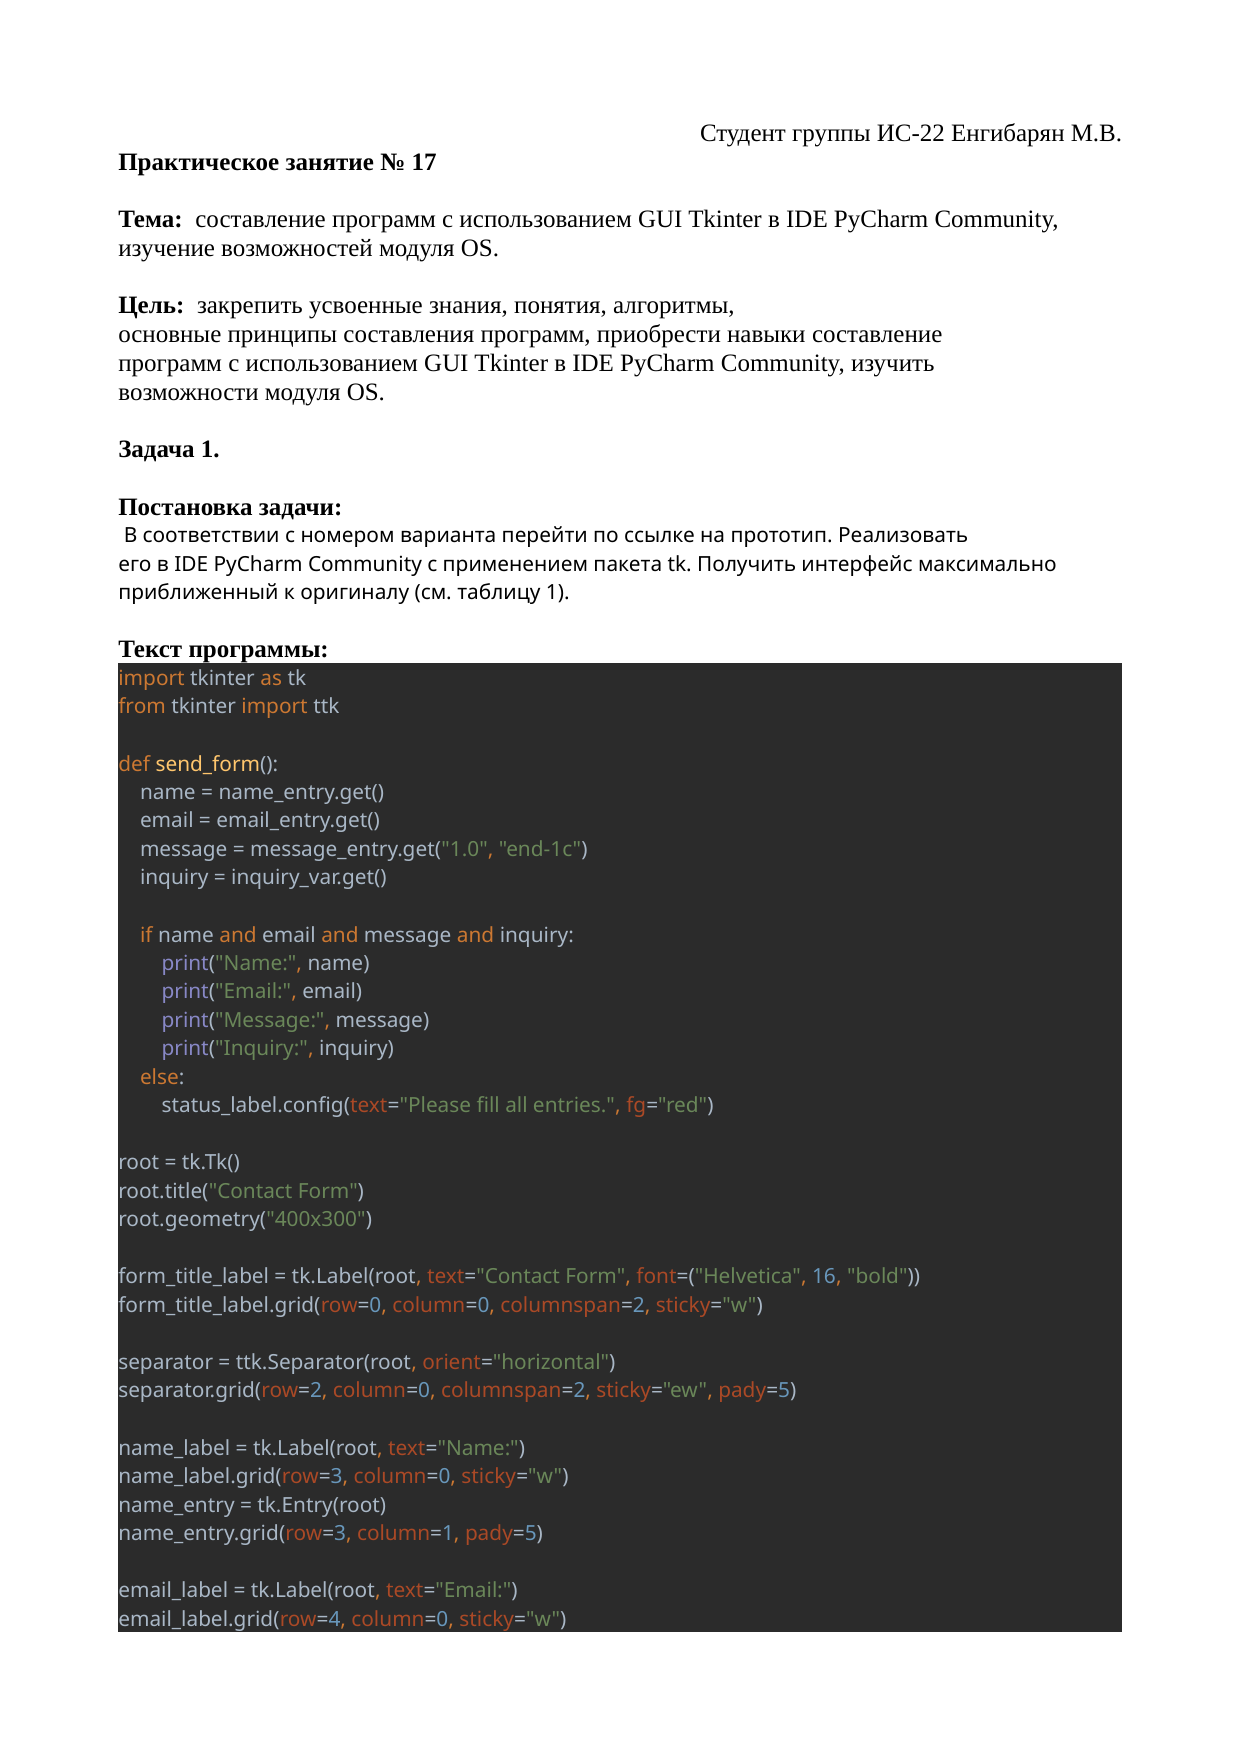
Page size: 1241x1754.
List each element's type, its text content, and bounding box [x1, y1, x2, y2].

text его в IDE PyCharm Community с применением пакета tk. Получить интерфейс максимально [118, 549, 1122, 577]
text В соответствии с номером варианта перейти по ссылке на прототип. Реализовать [118, 521, 1122, 549]
text Тема: составление программ с использованием GUI Tkinter в IDE PyCharm Community, изучение возможностей модуля OS. [118, 204, 1122, 262]
text основные принципы составления программ, приобрести навыки составление [118, 319, 1122, 348]
text import tkinter as tk from tkinter import ttk def send_form(): name = name_entry.get() email = email_entry.get() message = message_entry.get("1.0", "end-1c") inquiry = inquiry_var.get() if name and email and message and inquiry: print("Name:", name) print("Email:", email) print("Message:", message) print("Inquiry:", inquiry) else: status_label.config(text="Please fill all entries.", fg="red") root = tk.Tk() root.title("Contact Form") root.geometry("400x300") form_title_label = tk.Label(root, text="Contact Form", font=("Helvetica", 16, "bold")) form_title_label.grid(row=0, column=0, columnspan=2, sticky="w") separator = ttk.Separator(root, orient="horizontal") separator.grid(row=2, column=0, columnspan=2, sticky="ew", pady=5) name_label = tk.Label(root, text="Name:") name_label.grid(row=3, column=0, sticky="w") name_entry = tk.Entry(root) name_entry.grid(row=3, column=1, pady=5) email_label = tk.Label(root, text="Email:") email_label.grid(row=4, column=0, sticky="w") [118, 663, 1122, 1632]
text программ с использованием GUI Tkinter в IDE PyCharm Community, изучить [118, 348, 1122, 377]
text приближенный к оригиналу (см. таблицу 1). [118, 577, 1122, 606]
text Задача 1. [118, 434, 1122, 463]
text Цель: закрепить усвоенные знания, понятия, алгоритмы, [118, 291, 1122, 319]
text Студент группы ИС-22 Енгибарян М.В. [118, 118, 1122, 147]
text Текст программы: [118, 634, 1122, 663]
text Практическое занятие № 17 [118, 147, 1122, 176]
text возможности модуля OS. [118, 377, 1122, 406]
text Постановка задачи: [118, 492, 1122, 521]
